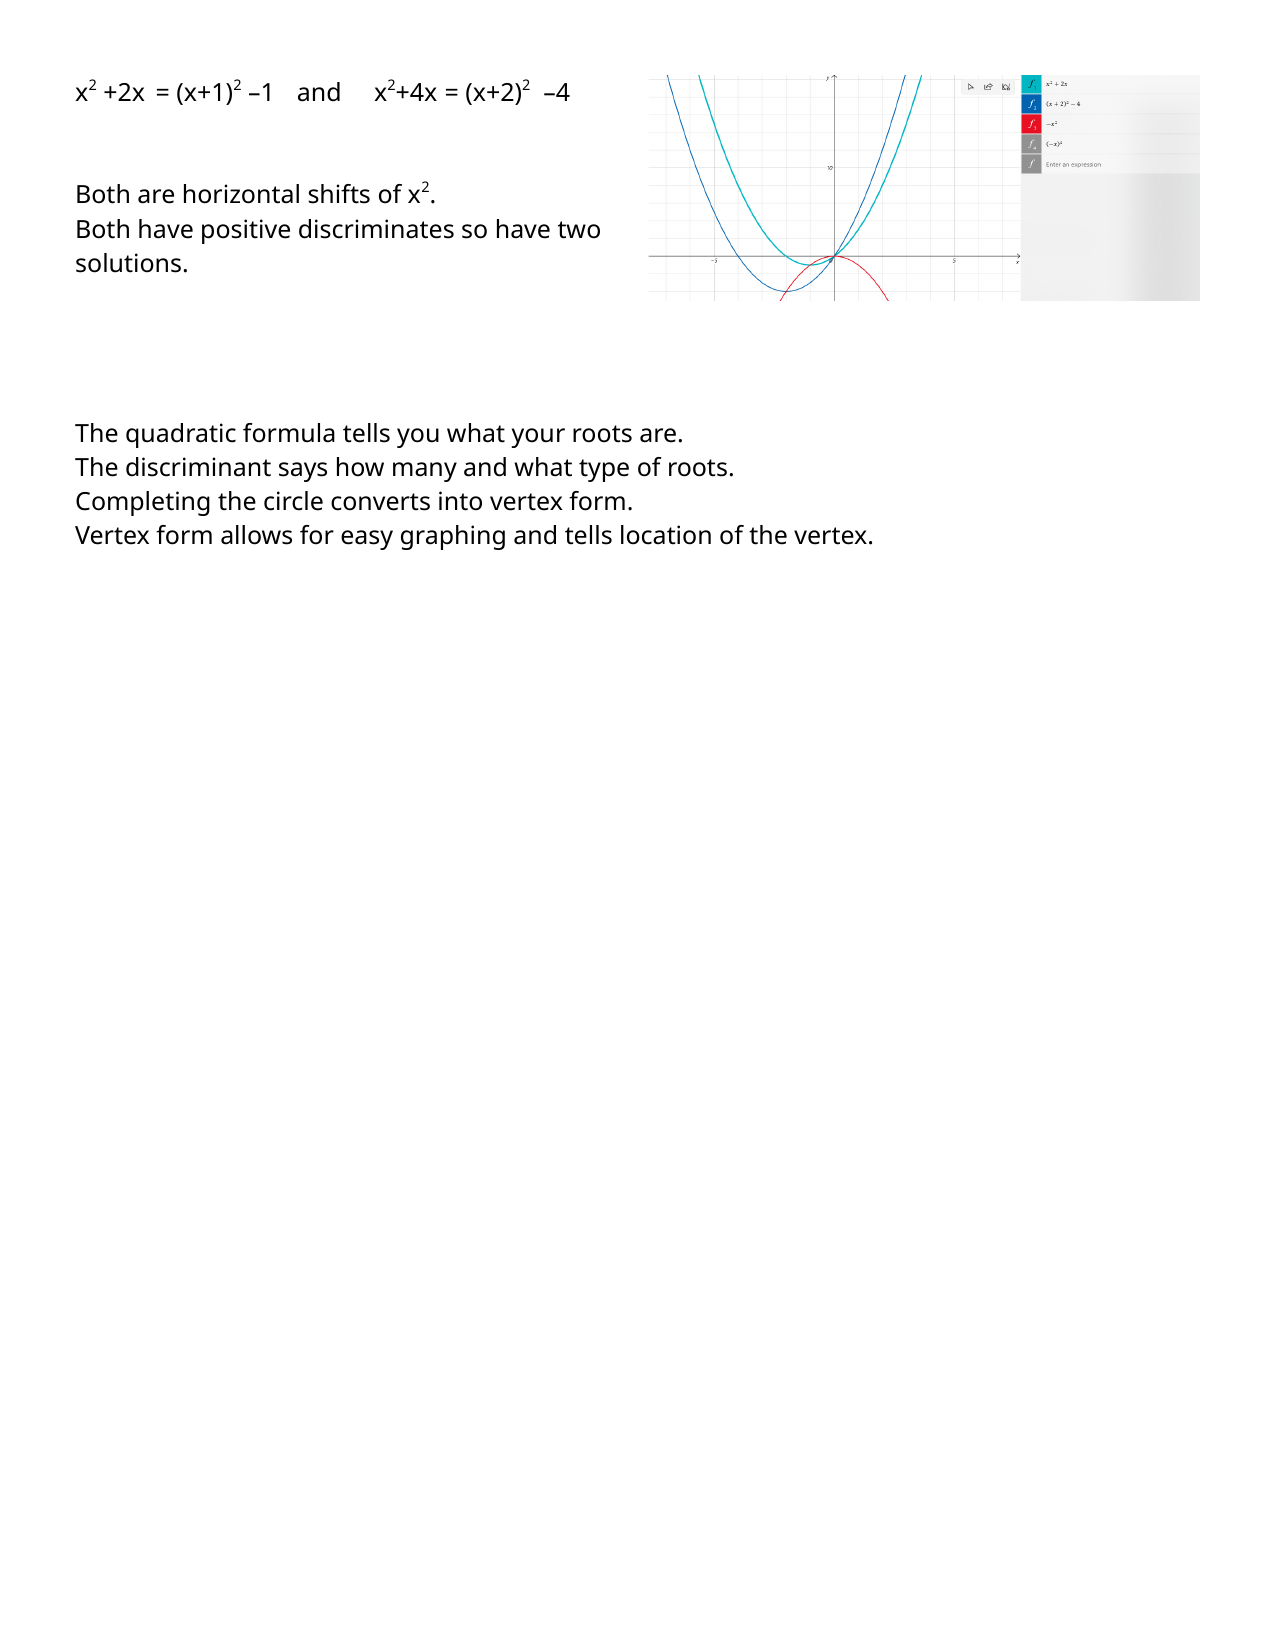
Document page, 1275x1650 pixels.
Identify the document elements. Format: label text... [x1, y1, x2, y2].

text Vertex form allows for easy graphing and tells location of the vertex. [75, 518, 1200, 552]
text Both are horizontal shifts of x2. [75, 177, 648, 211]
text Both have positive discriminates so have two solutions. [75, 211, 648, 279]
text The discriminant says how many and what type of roots. [75, 450, 1200, 484]
text The quadratic formula tells you what your roots are. [75, 416, 1200, 450]
text x2 +2x = (x+1)2 –1 and x2+4x = (x+2)2 –4 [75, 75, 648, 109]
text Completing the circle converts into vertex form. [75, 484, 1200, 518]
